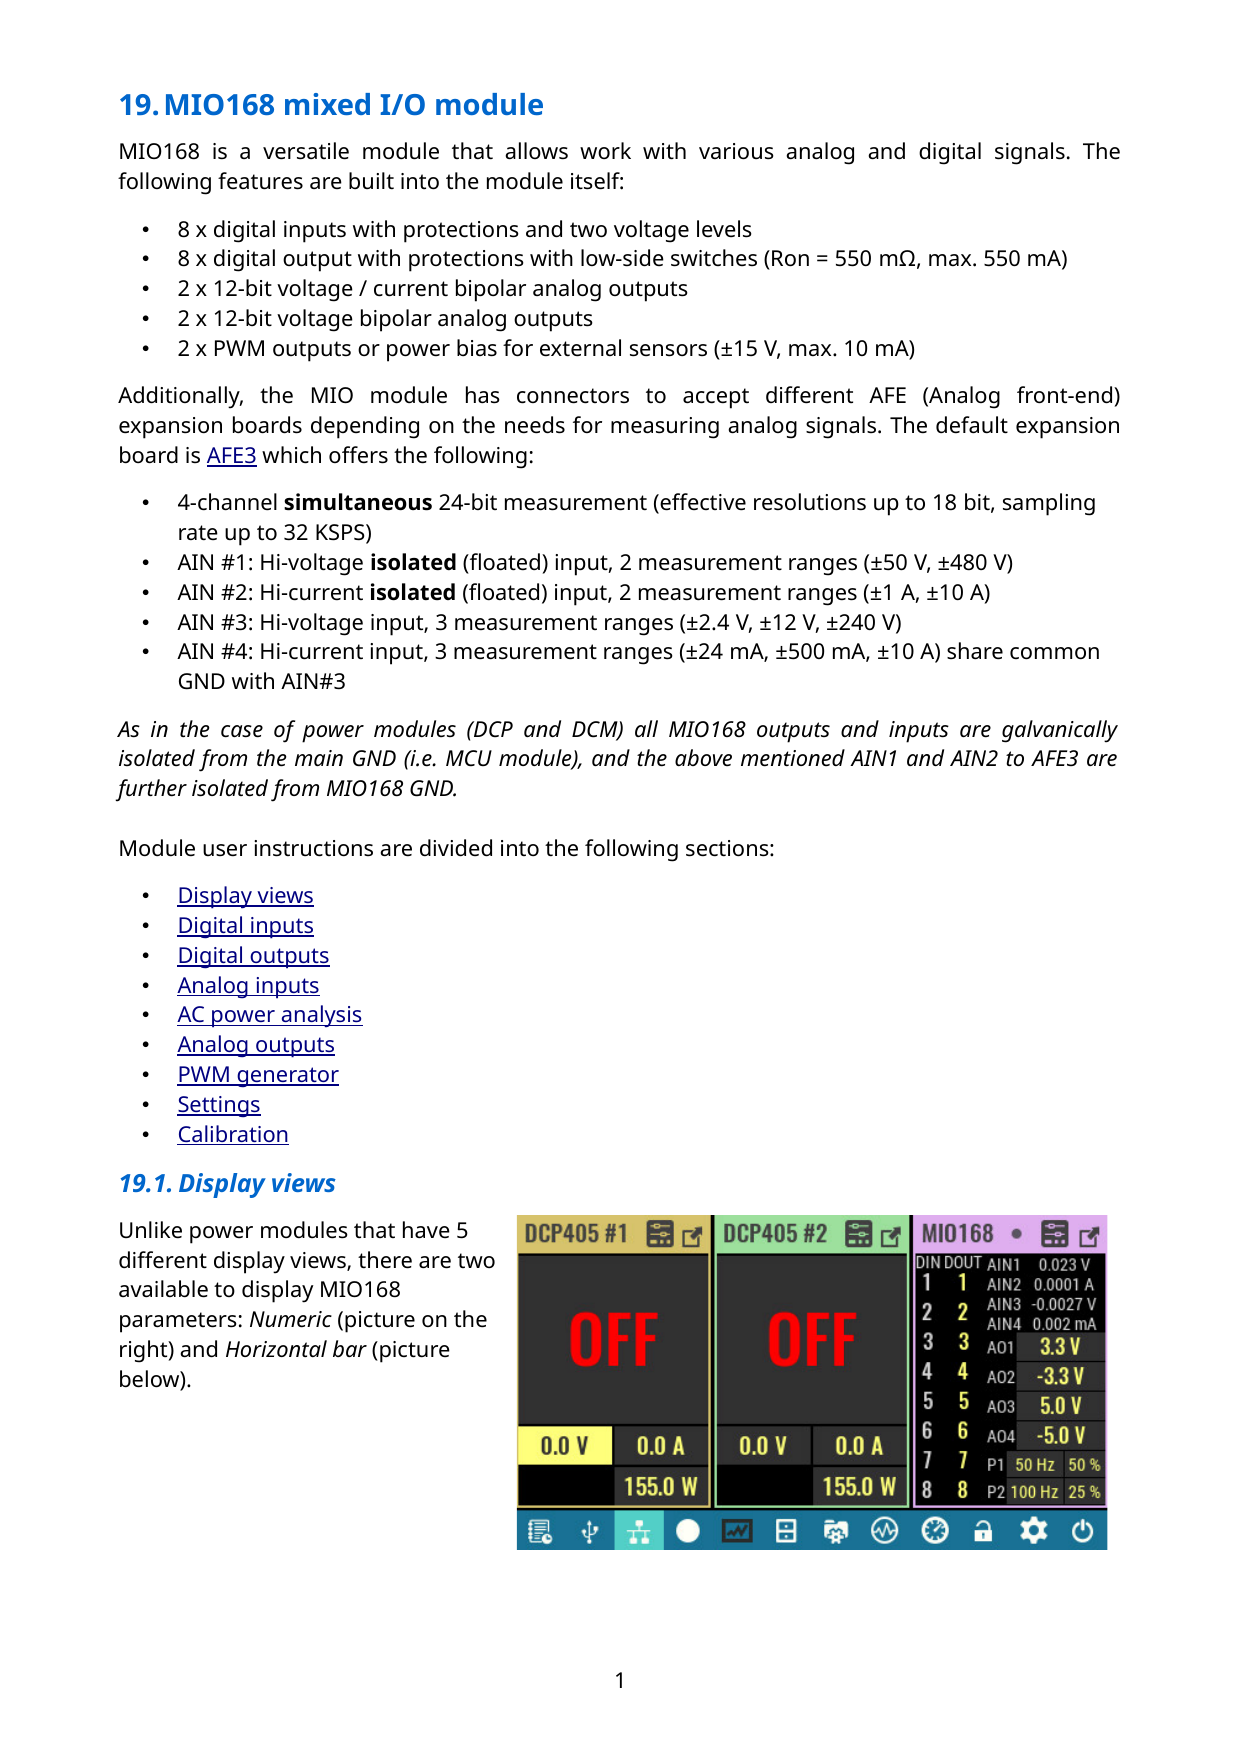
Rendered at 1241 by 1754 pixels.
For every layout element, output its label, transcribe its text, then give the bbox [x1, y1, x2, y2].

list Display views [142, 880, 1110, 910]
list AIN #2: Hi-current isolated (floated) input, 2 measurement ranges (±1 A, ±10 A) [142, 577, 1110, 606]
table_header [502, 1215, 1122, 1566]
list PWM generator [142, 1059, 1110, 1089]
list 2 x PWM outputs or power bias for external sensors (±15 V, max. 10 mA) [142, 333, 1110, 362]
text Module user instructions are divided into the following sections: [118, 833, 1122, 862]
list Digital outputs [142, 940, 1110, 969]
list 2 x 12-bit voltage / current bipolar analog outputs [142, 273, 1110, 303]
list Analog inputs [142, 969, 1110, 999]
subtitle MIO168 mixed I/O module [118, 84, 1122, 124]
picture [516, 1215, 1108, 1550]
list AIN #3: Hi-voltage input, 3 measurement ranges (±2.4 V, ±12 V, ±240 V) [142, 606, 1110, 636]
list Analog outputs [142, 1029, 1110, 1059]
list AIN #1: Hi-voltage isolated (floated) input, 2 measurement ranges (±50 V, ±480 V) [142, 547, 1110, 577]
list Digital inputs [142, 910, 1110, 940]
subtitle Display views [118, 1166, 1122, 1200]
list Calibration [142, 1118, 1110, 1148]
table_header Unlike power modules that have 5 different display views, there are two available to display MIO168 parameters: Numeric (picture on the right) and Horizontal bar (picture below). [118, 1215, 502, 1566]
list AIN #4: Hi-current input, 3 measurement ranges (±24 mA, ±500 mA, ±10 A) share common GND with AIN#3 [142, 636, 1110, 696]
text Additionally, the MIO module has connectors to accept different AFE (Analog front-end) expansion boards depending on the needs for measuring analog signals. The default expansion board is AFE3 which offers the following: [118, 380, 1122, 469]
list Settings [142, 1089, 1110, 1118]
text As in the case of power modules (DCP and DCM) all MIO168 outputs and inputs are galvanically isolated from the main GND (i.e. MCU module), and the above mentioned AIN1 and AIN2 to AFE3 are further isolated from MIO168 GND. [118, 713, 1122, 803]
list 2 x 12-bit voltage bipolar analog outputs [142, 303, 1110, 333]
text MIO168 is a versatile module that allows work with various analog and digital signals. The following features are built into the module itself: [118, 136, 1122, 196]
list 4-channel simultaneous 24-bit measurement (effective resolutions up to 18 bit, sampling rate up to 32 KSPS) [142, 487, 1110, 547]
list 8 x digital inputs with protections and two voltage levels [142, 213, 1110, 243]
list 8 x digital output with protections with low-side switches (Ron = 550 mΩ, max. 550 mA) [142, 243, 1110, 273]
list AC power analysis [142, 999, 1110, 1029]
